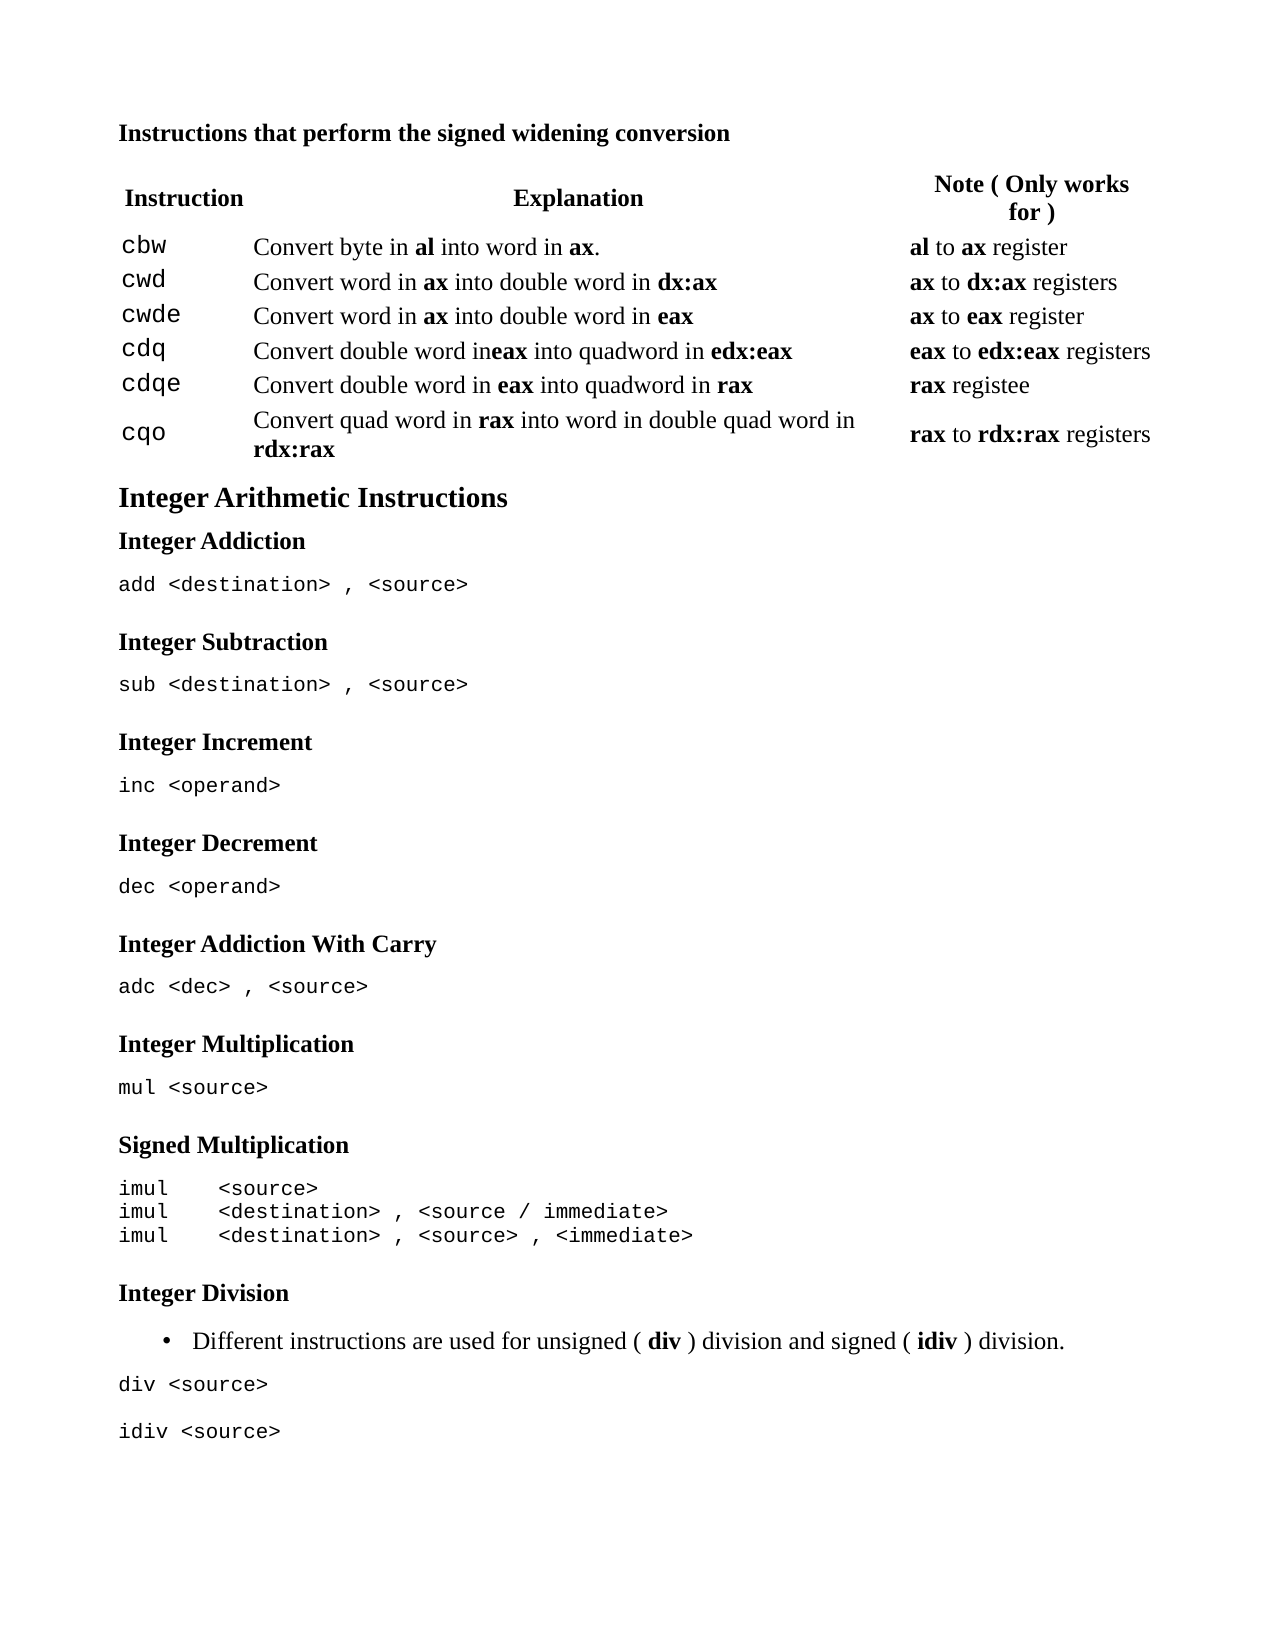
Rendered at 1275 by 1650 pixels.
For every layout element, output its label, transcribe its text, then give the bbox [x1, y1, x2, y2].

text Integer Addiction [118, 526, 1157, 555]
table_cell Convert double word ineax into quadword in edx:eax [250, 333, 907, 367]
text imul <source> [118, 1178, 1157, 1202]
text Integer Increment [118, 727, 1157, 756]
table_cell cqo [118, 402, 250, 465]
table_header Explanation [250, 166, 907, 229]
table_cell cdq [118, 333, 250, 367]
text add <destination> , <source> [118, 573, 1157, 597]
text Signed Multiplication [118, 1130, 1157, 1159]
table_cell Convert byte in al into word in ax. [250, 229, 907, 264]
table_cell Convert word in ax into double word in dx:ax [250, 264, 907, 298]
text idiv <source> [118, 1421, 1157, 1444]
table_header Instruction [118, 166, 250, 229]
text imul <destination> , <source / immediate> [118, 1202, 1157, 1225]
table_cell cdqe [118, 368, 250, 402]
table_cell Convert double word in eax into quadword in rax [250, 368, 907, 402]
table_cell cbw [118, 229, 250, 264]
table_cell cwd [118, 264, 250, 298]
table_cell rax to rdx:rax registers [907, 402, 1157, 465]
table_cell ax to eax register [907, 298, 1157, 333]
text Integer Subtraction [118, 627, 1157, 655]
text dec <operand> [118, 876, 1157, 899]
text imul <destination> , <source> , <immediate> [118, 1225, 1157, 1249]
table_cell Convert quad word in rax into word in double quad word in rdx:rax [250, 402, 907, 465]
text Integer Decrement [118, 828, 1157, 857]
table_cell Convert word in ax into double word in eax [250, 298, 907, 333]
table_cell ax to dx:ax registers [907, 264, 1157, 298]
text sub <destination> , <source> [118, 674, 1157, 698]
text Integer Division [118, 1278, 1157, 1307]
text inc <operand> [118, 775, 1157, 799]
list Different instructions are used for unsigned ( div ) division and signed ( idiv ) division. [162, 1326, 1157, 1355]
subtitle Integer Arithmetic Instructions [118, 480, 1157, 513]
table_cell rax registee [907, 368, 1157, 402]
text adc <dec> , <source> [118, 976, 1157, 1000]
text Integer Multiplication [118, 1029, 1157, 1058]
text Integer Addiction With Carry [118, 929, 1157, 958]
text Instructions that perform the signed widening conversion [118, 118, 1157, 147]
table_cell al to ax register [907, 229, 1157, 264]
table_cell cwde [118, 298, 250, 333]
text mul <source> [118, 1077, 1157, 1101]
text div <source> [118, 1373, 1157, 1397]
table_header Note ( Only works for ) [907, 166, 1157, 229]
table_cell eax to edx:eax registers [907, 333, 1157, 367]
